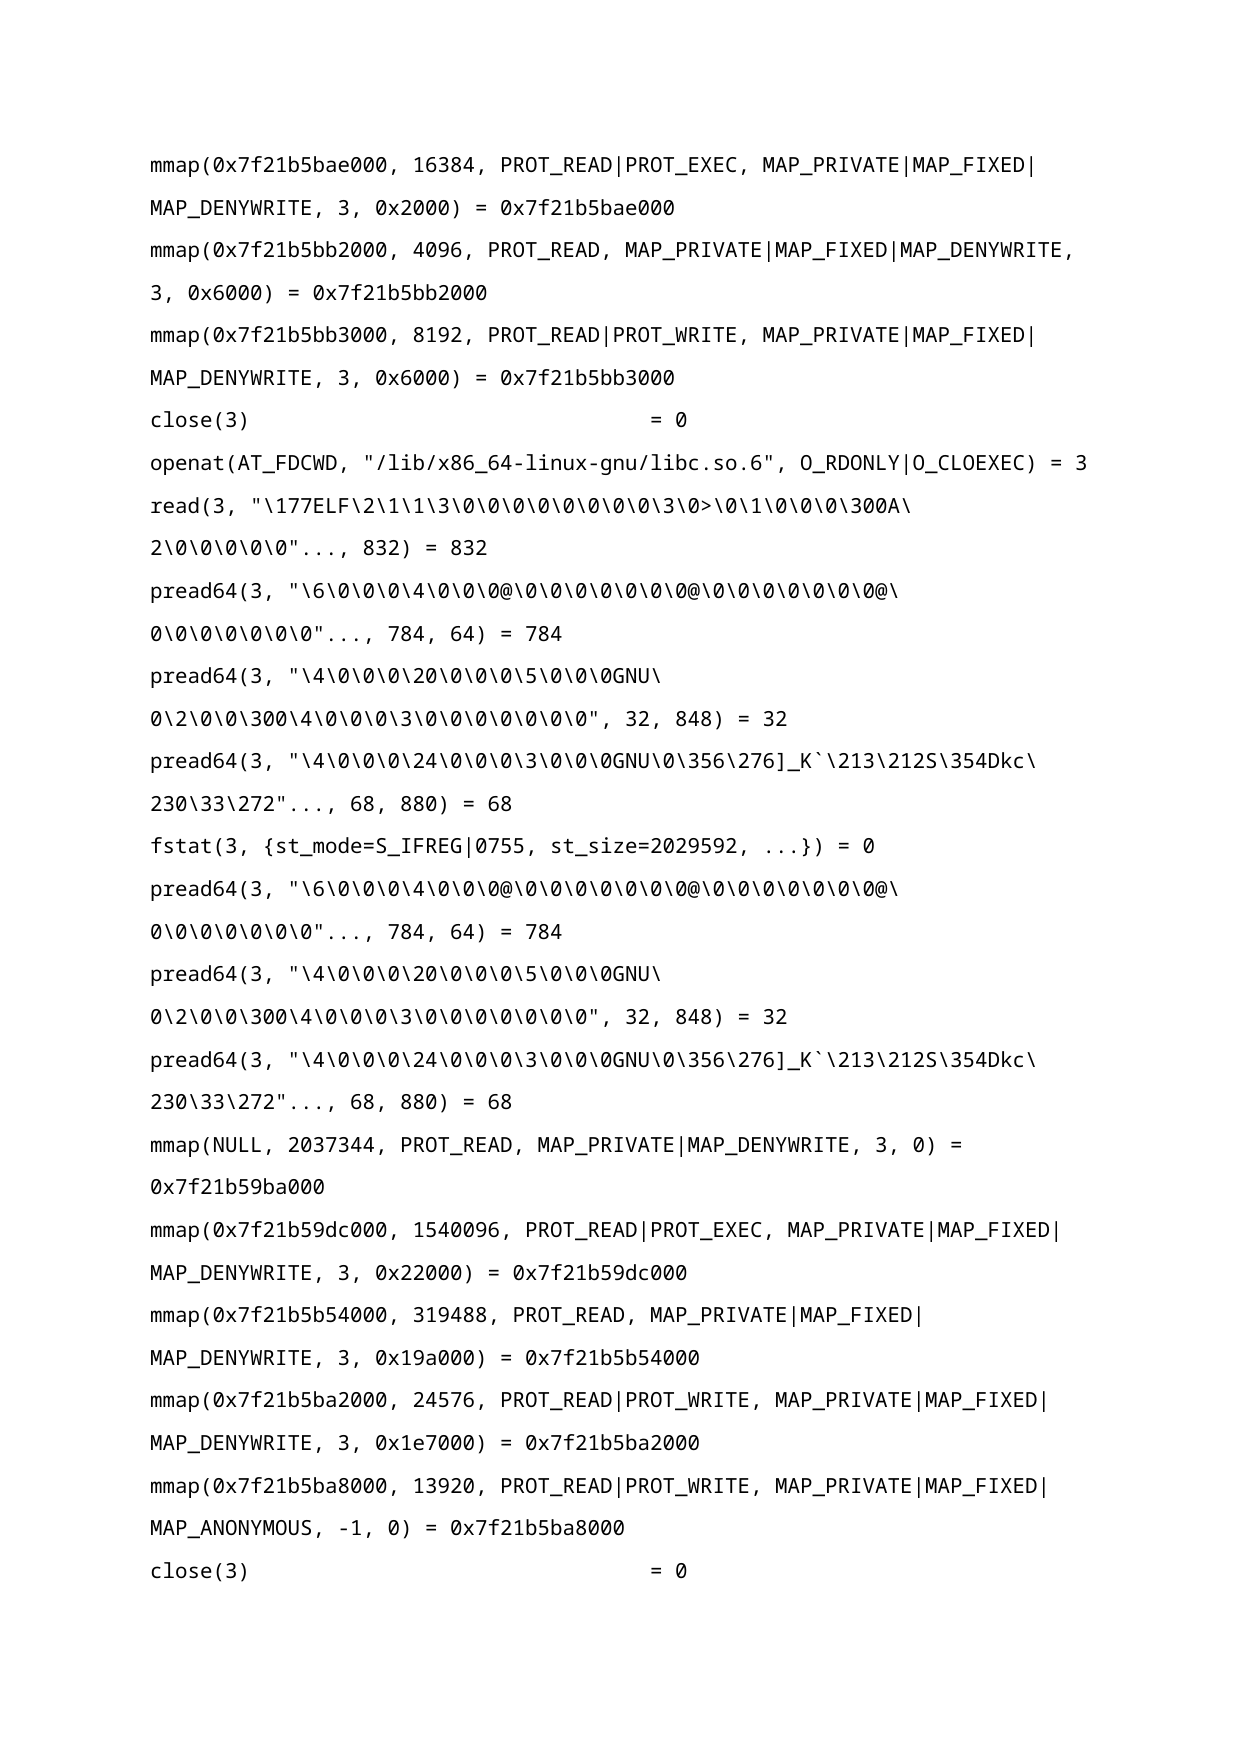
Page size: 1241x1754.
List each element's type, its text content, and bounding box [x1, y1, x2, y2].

text close(3) = 0 [150, 1556, 1090, 1584]
text mmap(0x7f21b5ba8000, 13920, PROT_READ|PROT_WRITE, MAP_PRIVATE|MAP_FIXED|MAP_ANONYMOUS, -1, 0) = 0x7f21b5ba8000 [150, 1471, 1090, 1542]
text mmap(NULL, 2037344, PROT_READ, MAP_PRIVATE|MAP_DENYWRITE, 3, 0) = 0x7f21b59ba000 [150, 1130, 1090, 1201]
text pread64(3, "\4\0\0\0\24\0\0\0\3\0\0\0GNU\0\356\276]_K`\213\212S\354Dkc\230\33\272"..., 68, 880) = 68 [150, 746, 1090, 817]
text pread64(3, "\4\0\0\0\24\0\0\0\3\0\0\0GNU\0\356\276]_K`\213\212S\354Dkc\230\33\272"..., 68, 880) = 68 [150, 1045, 1090, 1116]
text mmap(0x7f21b59dc000, 1540096, PROT_READ|PROT_EXEC, MAP_PRIVATE|MAP_FIXED|MAP_DENYWRITE, 3, 0x22000) = 0x7f21b59dc000 [150, 1215, 1090, 1286]
text pread64(3, "\4\0\0\0\20\0\0\0\5\0\0\0GNU\0\2\0\0\300\4\0\0\0\3\0\0\0\0\0\0\0", 32, 848) = 32 [150, 661, 1090, 732]
text mmap(0x7f21b5bb2000, 4096, PROT_READ, MAP_PRIVATE|MAP_FIXED|MAP_DENYWRITE, 3, 0x6000) = 0x7f21b5bb2000 [150, 235, 1090, 306]
text mmap(0x7f21b5b54000, 319488, PROT_READ, MAP_PRIVATE|MAP_FIXED|MAP_DENYWRITE, 3, 0x19a000) = 0x7f21b5b54000 [150, 1300, 1090, 1371]
text pread64(3, "\4\0\0\0\20\0\0\0\5\0\0\0GNU\0\2\0\0\300\4\0\0\0\3\0\0\0\0\0\0\0", 32, 848) = 32 [150, 959, 1090, 1031]
text mmap(0x7f21b5bae000, 16384, PROT_READ|PROT_EXEC, MAP_PRIVATE|MAP_FIXED|MAP_DENYWRITE, 3, 0x2000) = 0x7f21b5bae000 [150, 150, 1090, 221]
text pread64(3, "\6\0\0\0\4\0\0\0@\0\0\0\0\0\0\0@\0\0\0\0\0\0\0@\0\0\0\0\0\0\0"..., 784, 64) = 784 [150, 576, 1090, 647]
text mmap(0x7f21b5bb3000, 8192, PROT_READ|PROT_WRITE, MAP_PRIVATE|MAP_FIXED|MAP_DENYWRITE, 3, 0x6000) = 0x7f21b5bb3000 [150, 320, 1090, 391]
text pread64(3, "\6\0\0\0\4\0\0\0@\0\0\0\0\0\0\0@\0\0\0\0\0\0\0@\0\0\0\0\0\0\0"..., 784, 64) = 784 [150, 874, 1090, 945]
text fstat(3, {st_mode=S_IFREG|0755, st_size=2029592, ...}) = 0 [150, 832, 1090, 860]
text close(3) = 0 [150, 406, 1090, 434]
text mmap(0x7f21b5ba2000, 24576, PROT_READ|PROT_WRITE, MAP_PRIVATE|MAP_FIXED|MAP_DENYWRITE, 3, 0x1e7000) = 0x7f21b5ba2000 [150, 1386, 1090, 1457]
text read(3, "\177ELF\2\1\1\3\0\0\0\0\0\0\0\0\3\0>\0\1\0\0\0\300A\2\0\0\0\0\0"..., 832) = 832 [150, 491, 1090, 562]
text openat(AT_FDCWD, "/lib/x86_64-linux-gnu/libc.so.6", O_RDONLY|O_CLOEXEC) = 3 [150, 448, 1090, 477]
